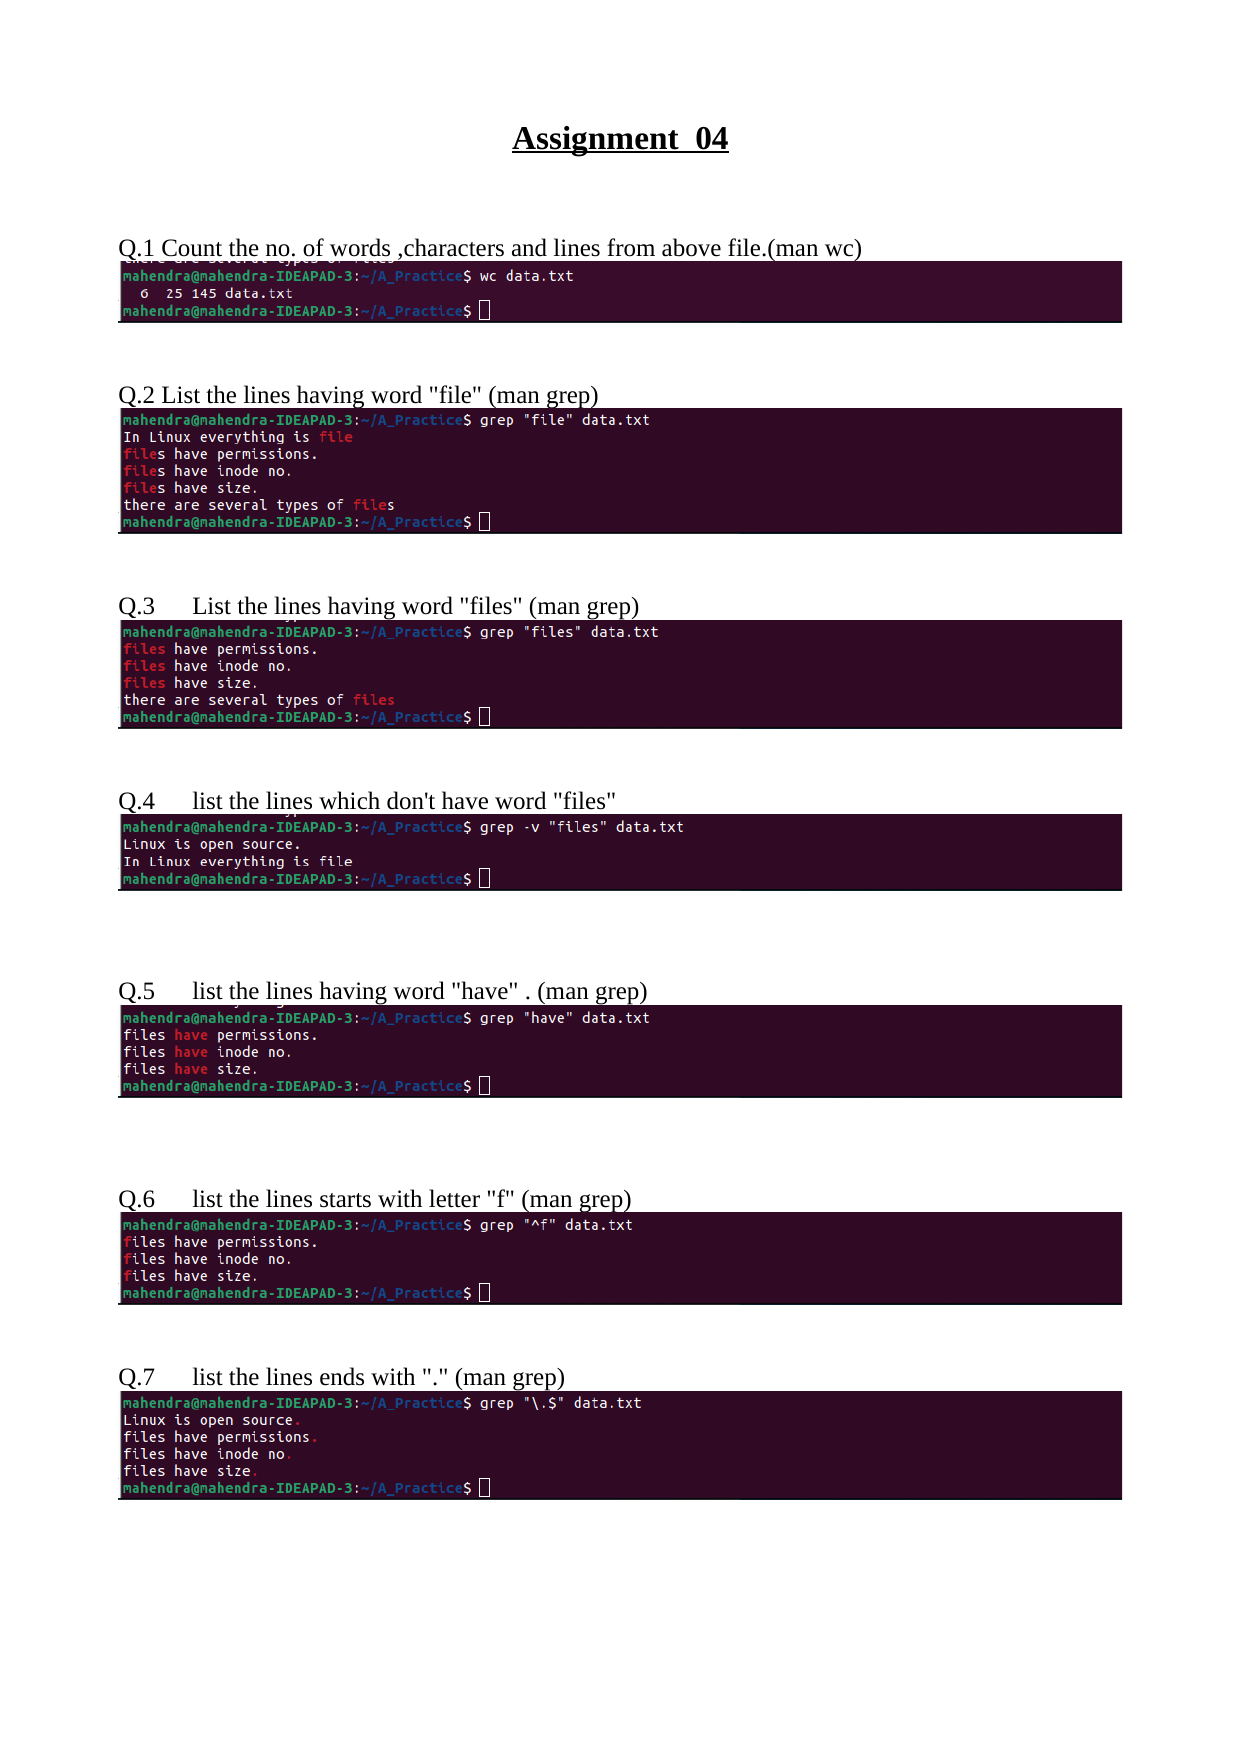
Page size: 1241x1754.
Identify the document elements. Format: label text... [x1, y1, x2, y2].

picture [118, 408, 1123, 534]
picture [118, 1212, 1123, 1305]
picture [118, 814, 1123, 891]
text Assignment 04 [118, 118, 1122, 156]
text Q.6 list the lines starts with letter "f" (man grep) [118, 1184, 1122, 1212]
text Q.5 list the lines having word "have" . (man grep) [118, 976, 1122, 1005]
picture [118, 1391, 1123, 1500]
picture [118, 1005, 1123, 1098]
picture [118, 261, 1123, 323]
text Q.2 List the lines having word "file" (man grep) [118, 380, 1122, 408]
picture [118, 620, 1123, 729]
text Q.7 list the lines ends with "." (man grep) [118, 1362, 1122, 1391]
text Q.3 List the lines having word "files" (man grep) [118, 591, 1122, 620]
text Q.1 Count the no. of words ,characters and lines from above file.(man wc) [118, 233, 1122, 261]
text Q.4 list the lines which don't have word "files" [118, 786, 1122, 814]
